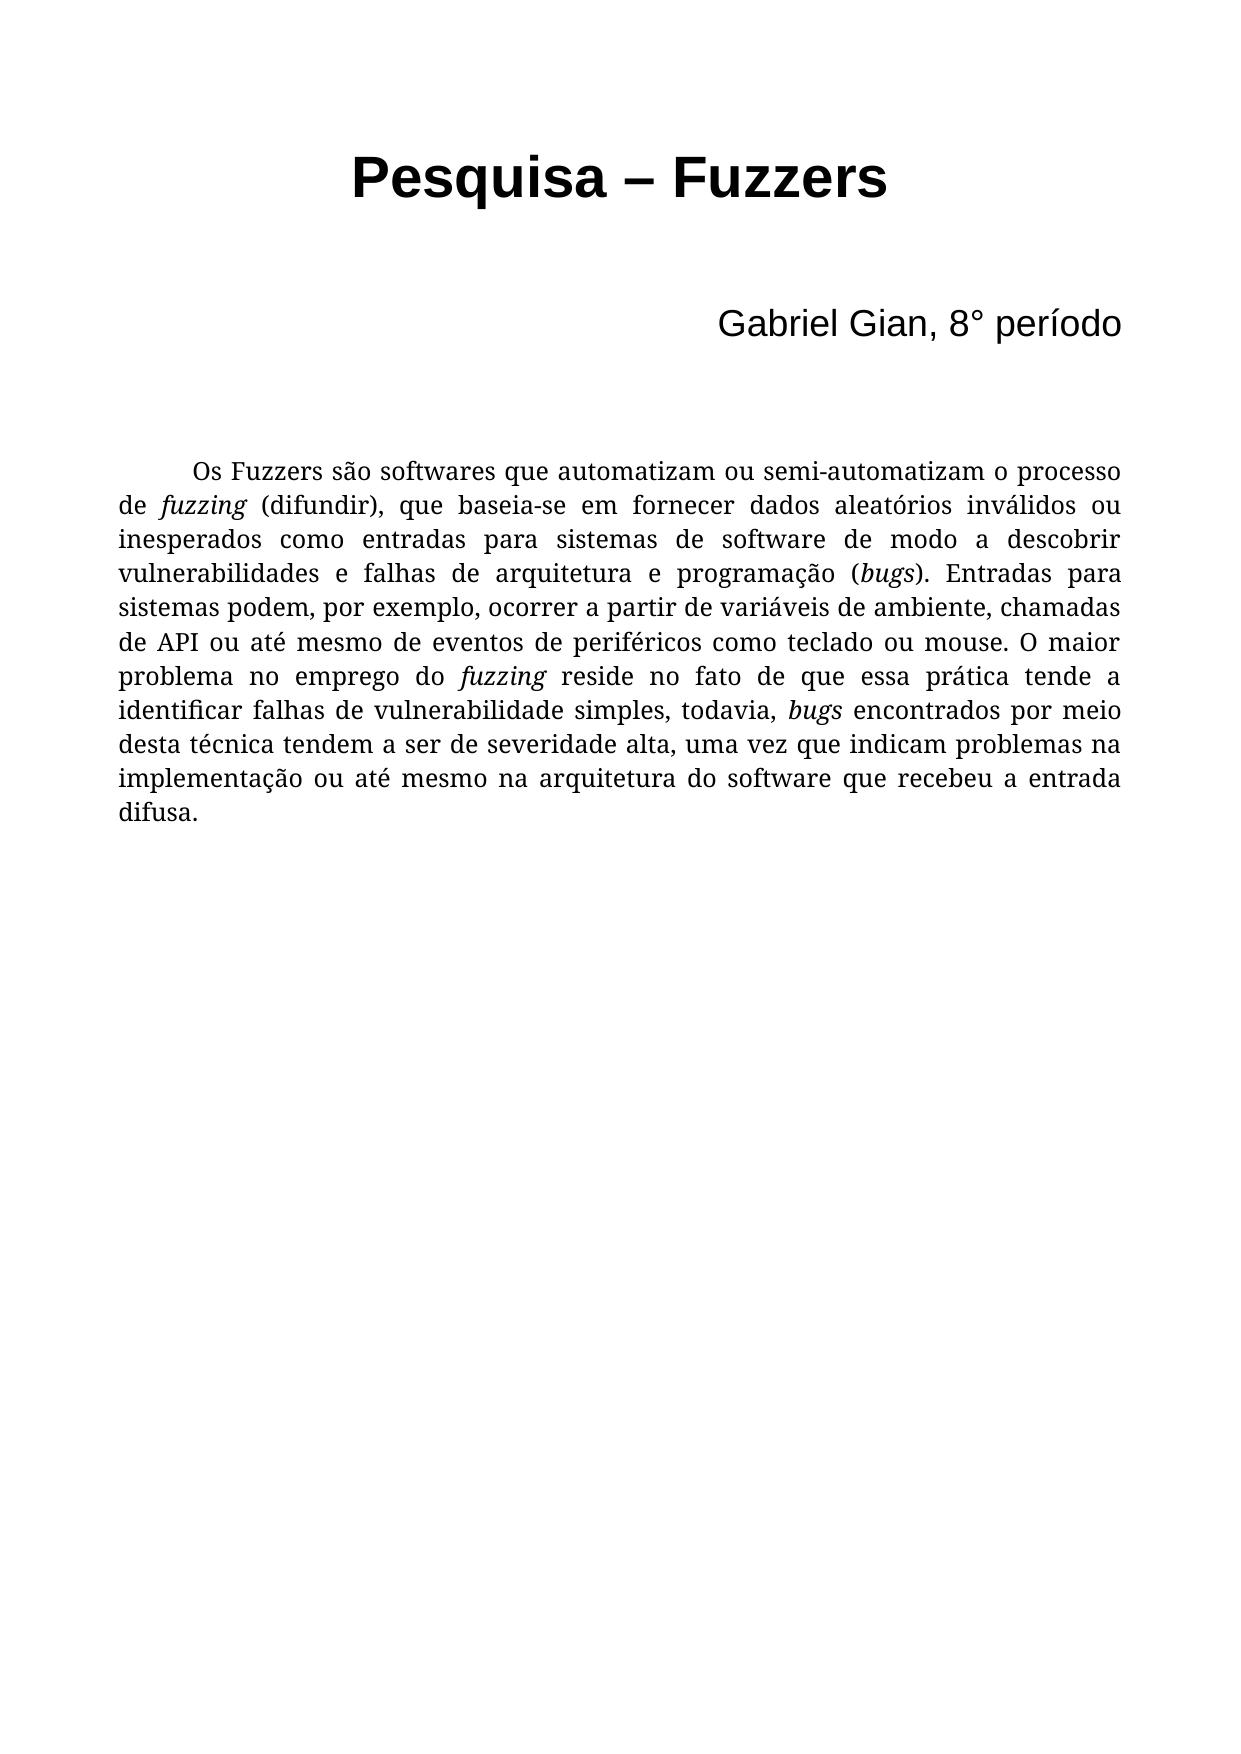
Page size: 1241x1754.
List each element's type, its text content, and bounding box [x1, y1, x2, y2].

text Os Fuzzers são softwares que automatizam ou semi-automatizam o processo de fuzzing (difundir), que baseia-se em fornecer dados aleatórios inválidos ou inesperados como entradas para sistemas de software de modo a descobrir vulnerabilidades e falhas de arquitetura e programação (bugs). Entradas para sistemas podem, por exemplo, ocorrer a partir de variáveis de ambiente, chamadas de API ou até mesmo de eventos de periféricos como teclado ou mouse. O maior problema no emprego do fuzzing reside no fato de que essa prática tende a identificar falhas de vulnerabilidade simples, todavia, bugs encontrados por meio desta técnica tendem a ser de severidade alta, uma vez que indicam problemas na implementação ou até mesmo na arquitetura do software que recebeu a entrada difusa. [118, 454, 1122, 828]
title Pesquisa – Fuzzers [118, 143, 1122, 210]
subtitle Gabriel Gian, 8° período [118, 301, 1122, 344]
